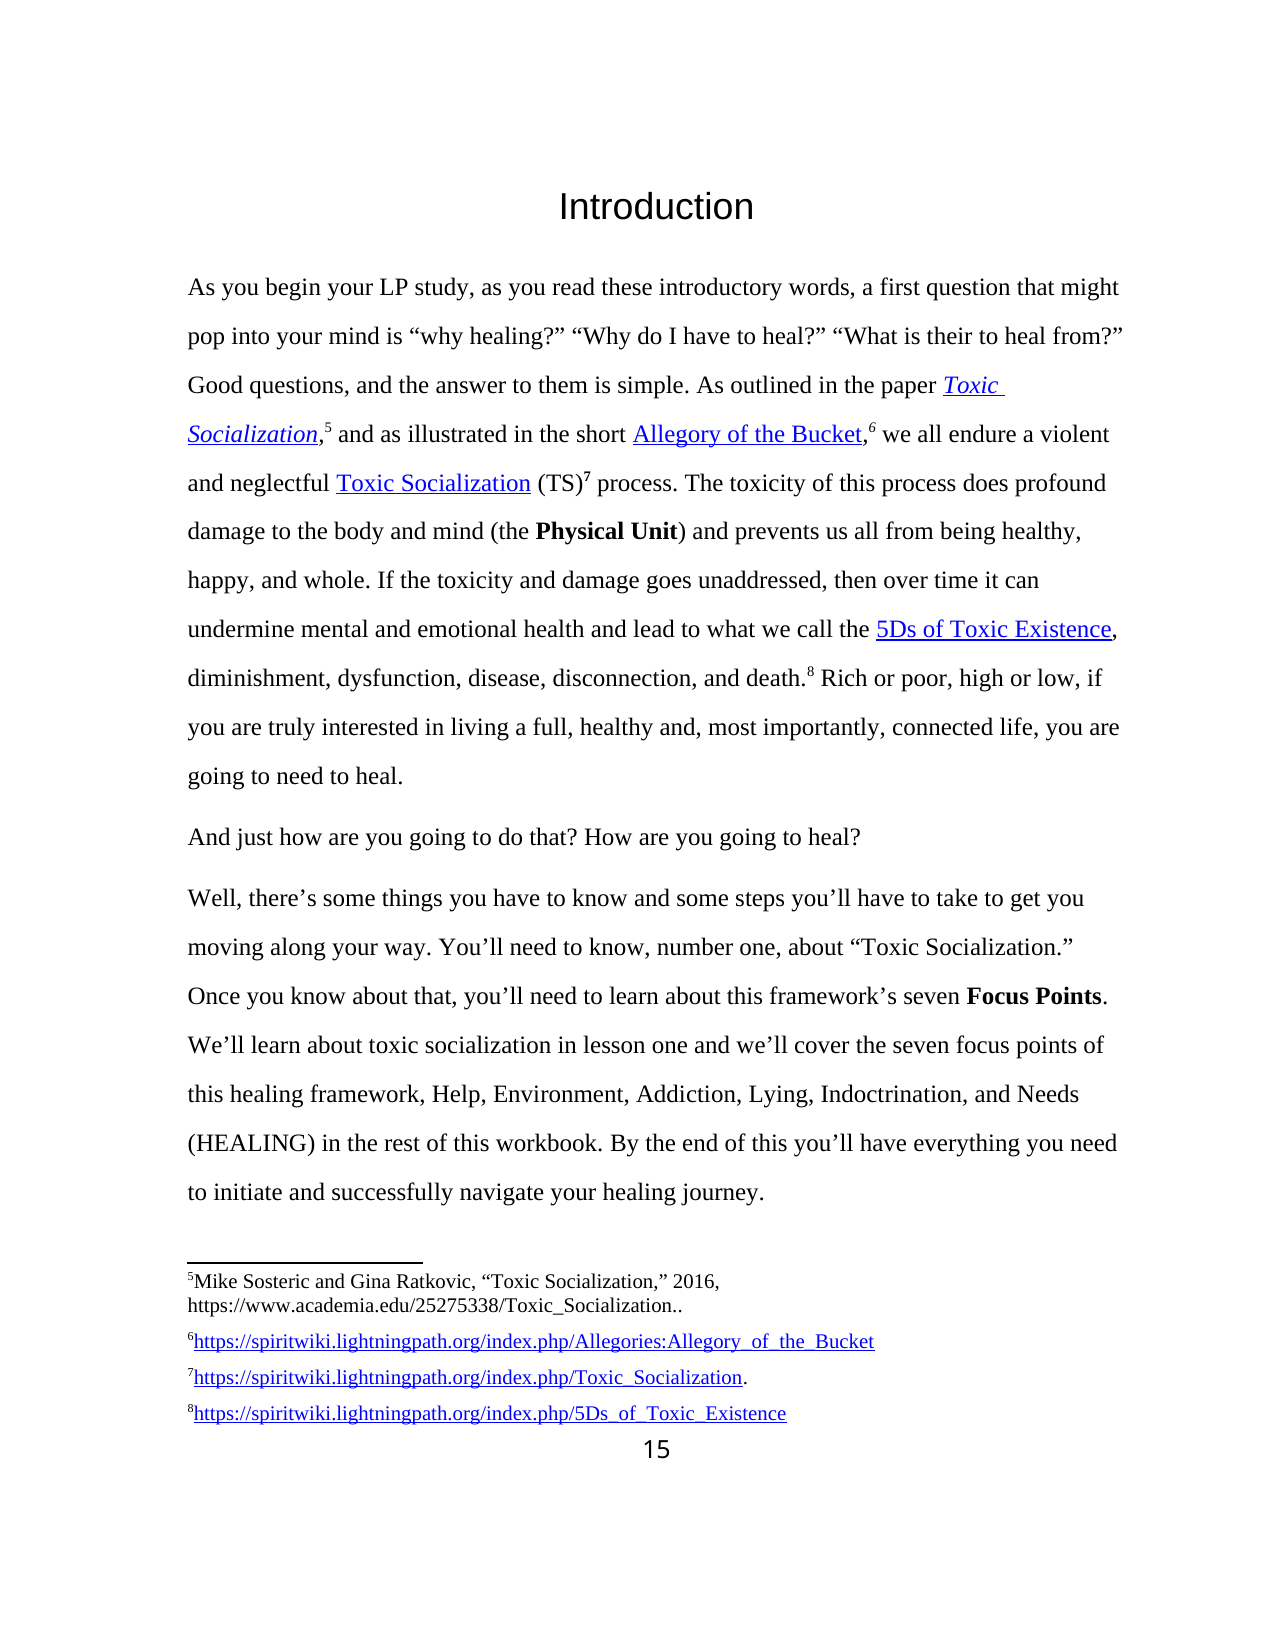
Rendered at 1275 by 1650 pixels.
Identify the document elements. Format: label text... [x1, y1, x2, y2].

text As you begin your LP study, as you read these introductory words, a first question that might pop into your mind is “why healing?” “Why do I have to heal?” “What is their to heal from?” Good questions, and the answer to them is simple. As outlined in the paper Toxic Socialization, and as illustrated in the short Allegory of the Bucket, we all endure a violent and neglectful Toxic Socialization (TS) process. The toxicity of this process does profound damage to the body and mind (the Physical Unit) and prevents us all from being healthy, happy, and whole. If the toxicity and damage goes unaddressed, then over time it can undermine mental and emotional health and lead to what we call the 5Ds of Toxic Existence, diminishment, dysfunction, disease, disconnection, and death. Rich or poor, high or low, if you are truly interested in living a full, healthy and, most importantly, connected life, you are going to need to heal. [187, 272, 1125, 789]
text https://spiritwiki.lightningpath.org/index.php/Toxic_Socialization. [748, 1365, 1125, 1389]
text And just how are you going to do that? How are you going to heal? [187, 822, 1125, 851]
text Mike Sosteric and Gina Ratkovic, “Toxic Socialization,” 2016, https://www.academia.edu/25275338/Toxic_Socialization.. [187, 1269, 1125, 1317]
text https://spiritwiki.lightningpath.org/index.php/5Ds_of_Toxic_Existence [787, 1401, 1125, 1425]
text https://spiritwiki.lightningpath.org/index.php/Allegories:Allegory_of_the_Bucket [874, 1329, 1125, 1353]
subtitle Introduction [187, 184, 1125, 227]
text Well, there’s some things you have to know and some steps you’ll have to take to get you moving along your way. You’ll need to know, number one, about “Toxic Socialization.” Once you know about that, you’ll need to learn about this framework’s seven Focus Points. We’ll learn about toxic socialization in lesson one and we’ll cover the seven focus points of this healing framework, Help, Environment, Addiction, Lying, Indoctrination, and Needs (HEALING) in the rest of this workbook. By the end of this you’ll have everything you need to initiate and successfully navigate your healing journey. [187, 883, 1125, 1205]
